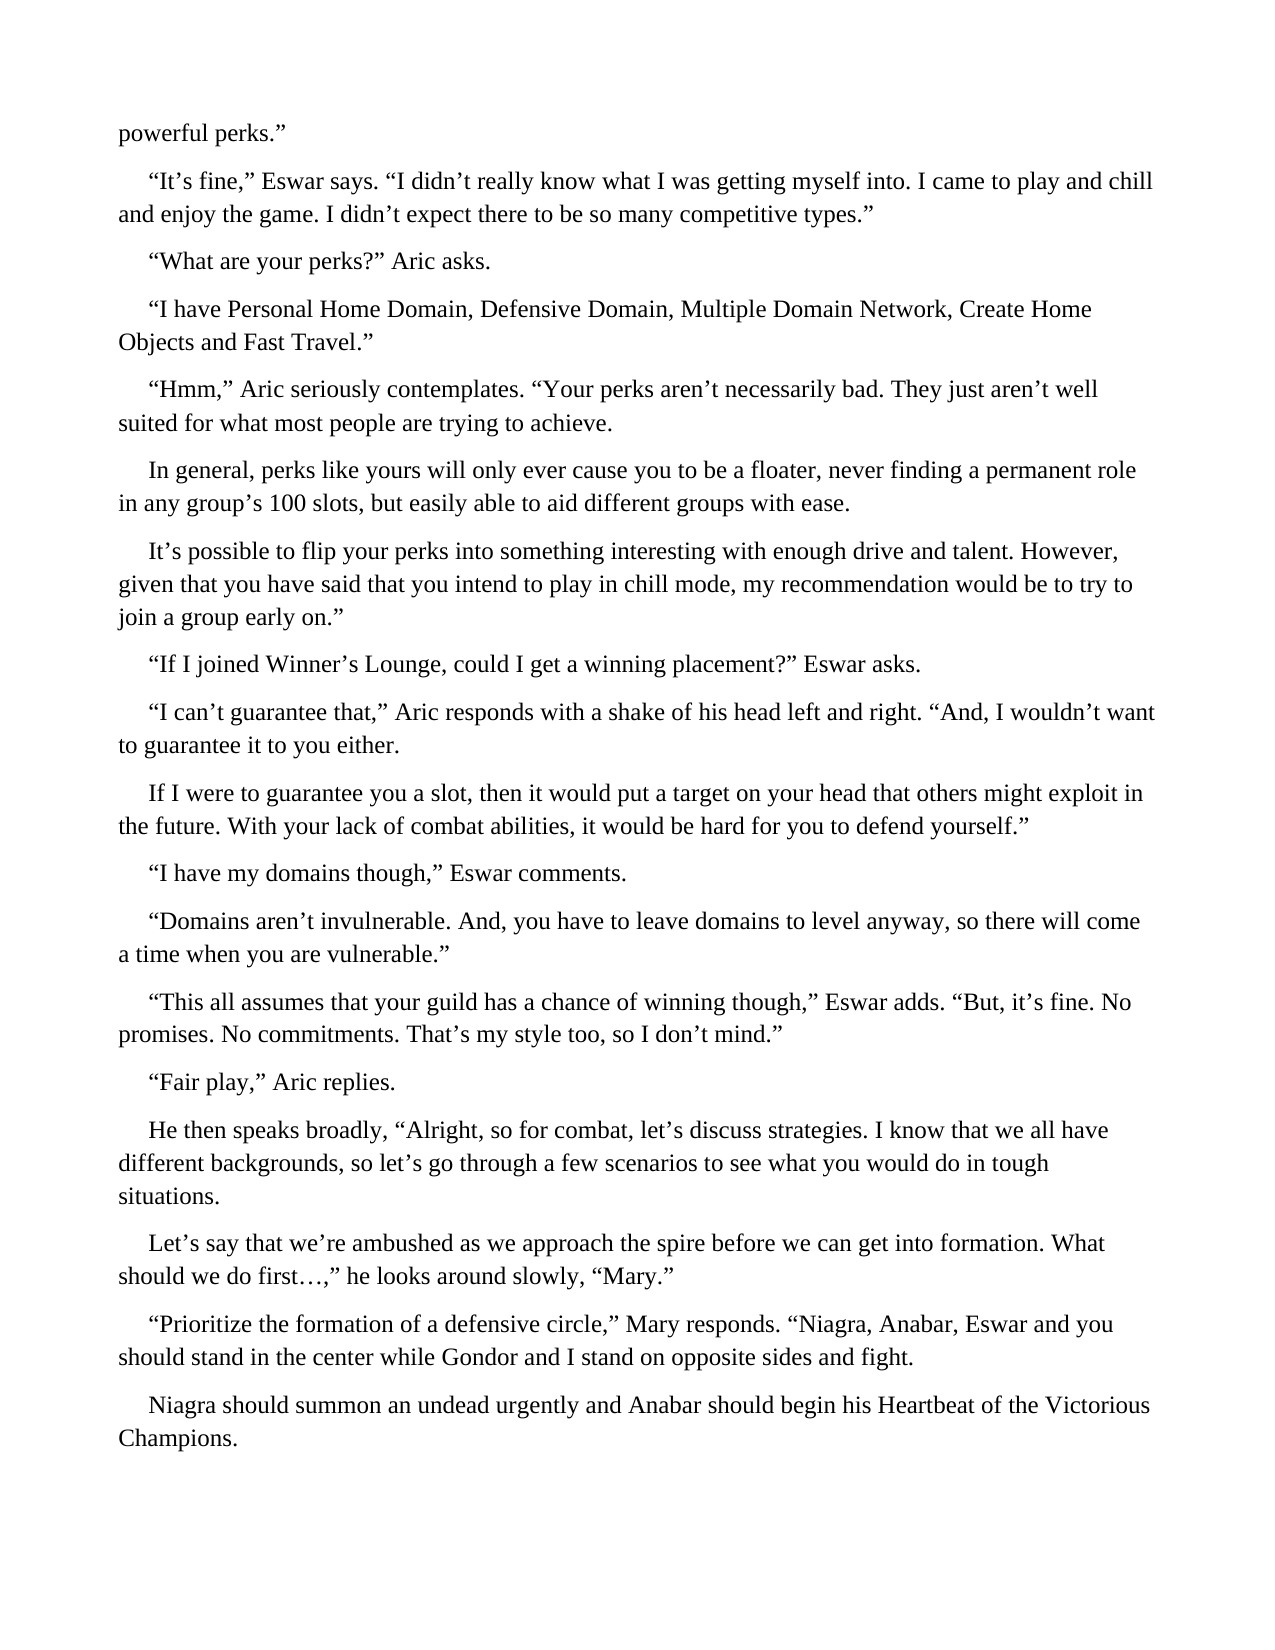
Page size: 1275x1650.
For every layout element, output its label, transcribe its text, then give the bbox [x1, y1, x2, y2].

text In general, perks like yours will only ever cause you to be a floater, never finding a permanent role in any group’s 100 slots, but easily able to aid different groups with ease. [118, 455, 1157, 517]
text “It’s fine,” Eswar says. “I didn’t really know what I was getting myself into. I came to play and chill and enjoy the game. I didn’t expect there to be so many competitive types.” [118, 166, 1157, 227]
text It’s possible to flip your perks into something interesting with enough drive and talent. However, given that you have said that you intend to play in chill mode, my recommendation would be to try to join a group early on.” [118, 536, 1157, 631]
text If I were to guarantee you a slot, then it would put a target on your head that others might exploit in the future. With your lack of combat abilities, it would be hard for you to defend yourself.” [118, 778, 1157, 839]
text powerful perks.” [118, 118, 1157, 147]
text “Fair play,” Aric replies. [118, 1067, 1157, 1096]
text “This all assumes that your guild has a chance of winning though,” Eswar adds. “But, it’s fine. No promises. No commitments. That’s my style too, so I don’t mind.” [118, 987, 1157, 1048]
text “What are your perks?” Aric asks. [118, 246, 1157, 275]
text He then speaks broadly, “Alright, so for combat, let’s discuss strategies. I know that we all have different backgrounds, so let’s go through a few scenarios to see what you would do in tough situations. [118, 1115, 1157, 1209]
text “I have my domains though,” Eswar comments. [118, 858, 1157, 887]
text “I can’t guarantee that,” Aric responds with a shake of his head left and right. “And, I wouldn’t want to guarantee it to you either. [118, 697, 1157, 759]
text “Prioritize the formation of a defensive circle,” Mary responds. “Niagra, Anabar, Eswar and you should stand in the center while Gondor and I stand on opposite sides and fight. [118, 1309, 1157, 1371]
text “I have Personal Home Domain, Defensive Domain, Multiple Domain Network, Create Home Objects and Fast Travel.” [118, 294, 1157, 356]
text Niagra should summon an undead urgently and Anabar should begin his Heartbeat of the Victorious Champions. [118, 1390, 1157, 1451]
text “Hmm,” Aric seriously contemplates. “Your perks aren’t necessarily bad. They just aren’t well suited for what most people are trying to achieve. [118, 374, 1157, 436]
text Let’s say that we’re ambushed as we approach the spire before we can get into formation. What should we do first…,” he looks around slowly, “Mary.” [118, 1228, 1157, 1290]
text “Domains aren’t invulnerable. And, you have to leave domains to level anyway, so there will come a time when you are vulnerable.” [118, 906, 1157, 968]
text “If I joined Winner’s Lounge, could I get a winning placement?” Eswar asks. [118, 649, 1157, 678]
